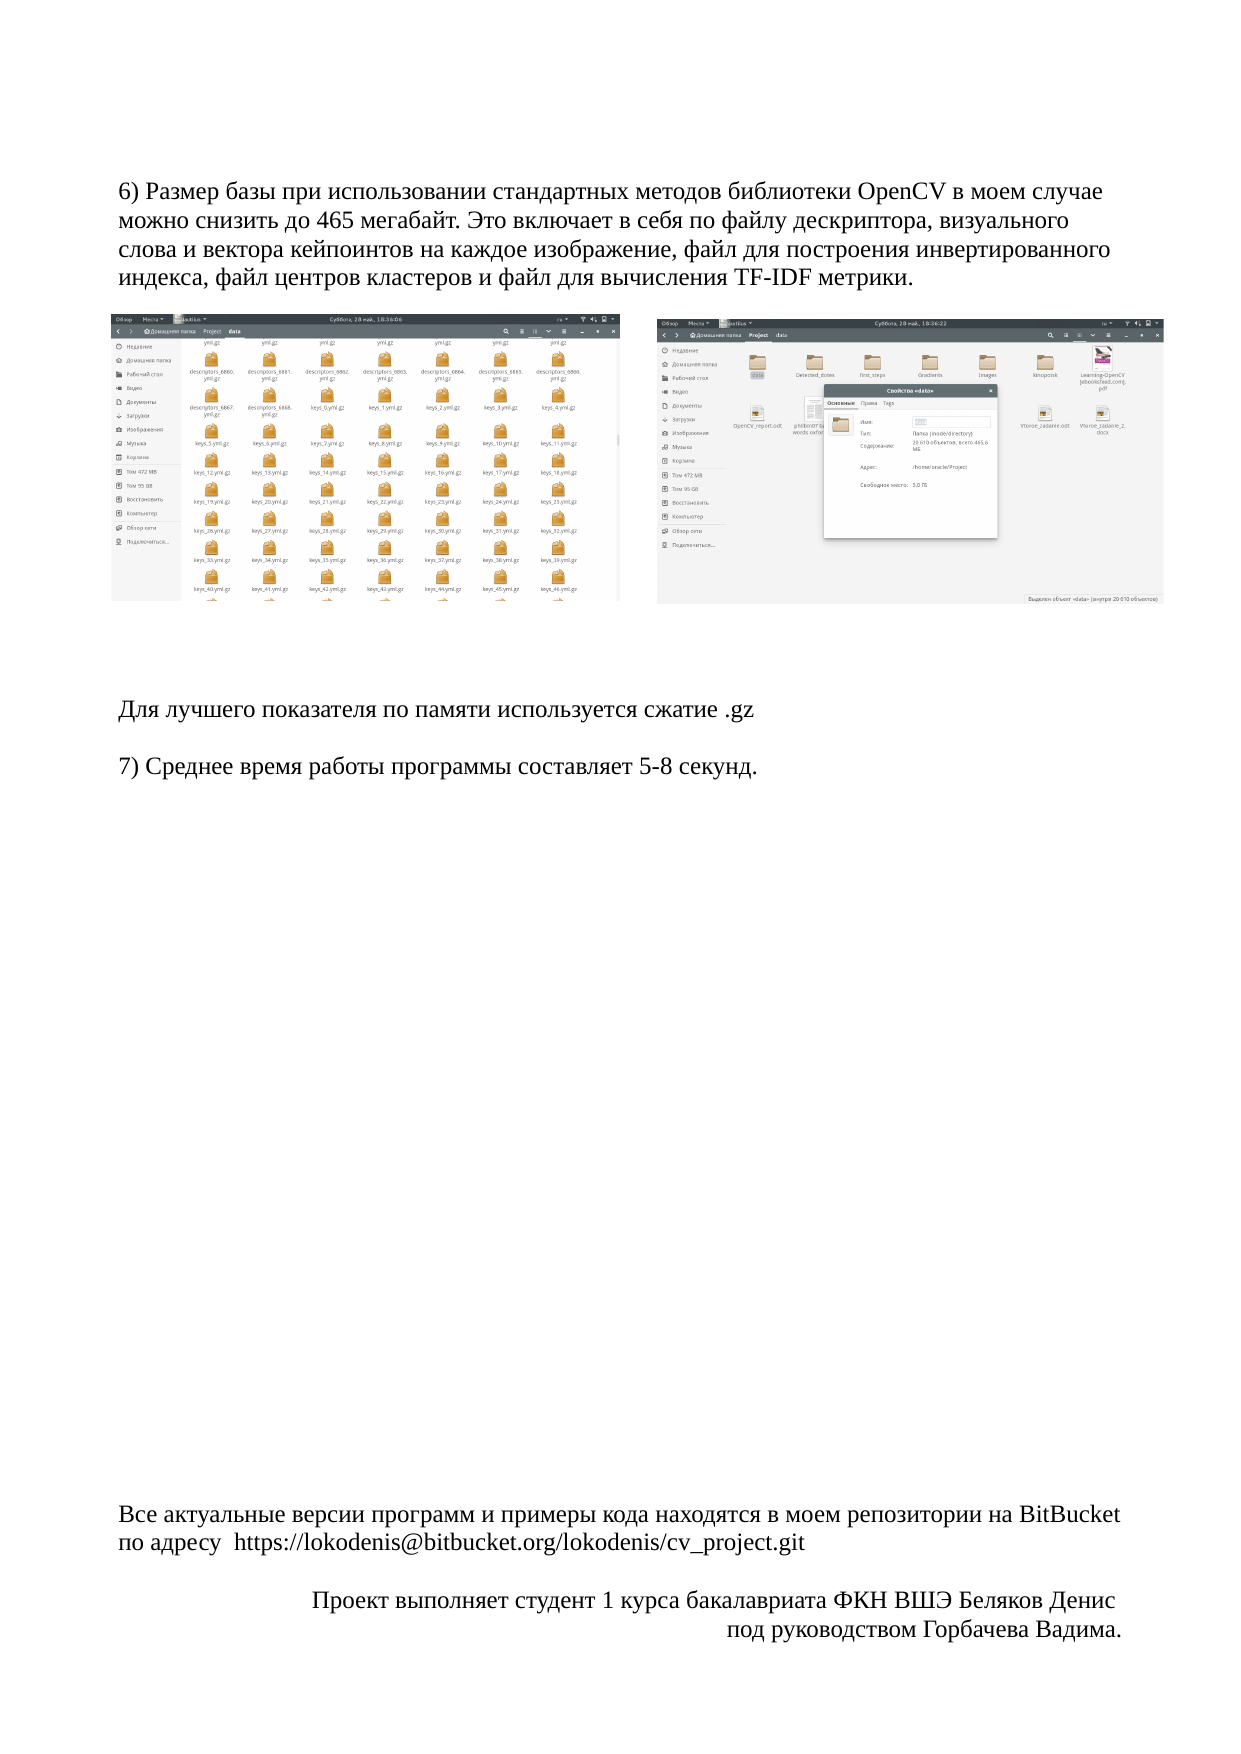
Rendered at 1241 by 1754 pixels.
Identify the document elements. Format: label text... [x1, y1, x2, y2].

picture [111, 314, 620, 601]
text Для лучшего показателя по памяти используется сжатие .gz [118, 694, 1122, 722]
text Проект выполняет студент 1 курса бакалавриата ФКН ВШЭ Беляков Денис [118, 1585, 1122, 1614]
picture [657, 319, 1164, 604]
text под руководством Горбачева Вадима. [118, 1614, 1122, 1642]
text 6) Размер базы при использовании стандартных методов библиотеки OpenCV в моем случае можно снизить до 465 мегабайт. Это включает в себя по файлу дескриптора, визуального слова и вектора кейпоинтов на каждое изображение, файл для построения инвертированного индекса, файл центров кластеров и файл для вычисления TF-IDF метрики. [118, 176, 1122, 291]
text Все актуальные версии программ и примеры кода находятся в моем репозитории на BitBucket по адресу https://lokodenis@bitbucket.org/lokodenis/cv_project.git [118, 1499, 1122, 1556]
text 7) Среднее время работы программы составляет 5-8 секунд. [118, 751, 1122, 780]
